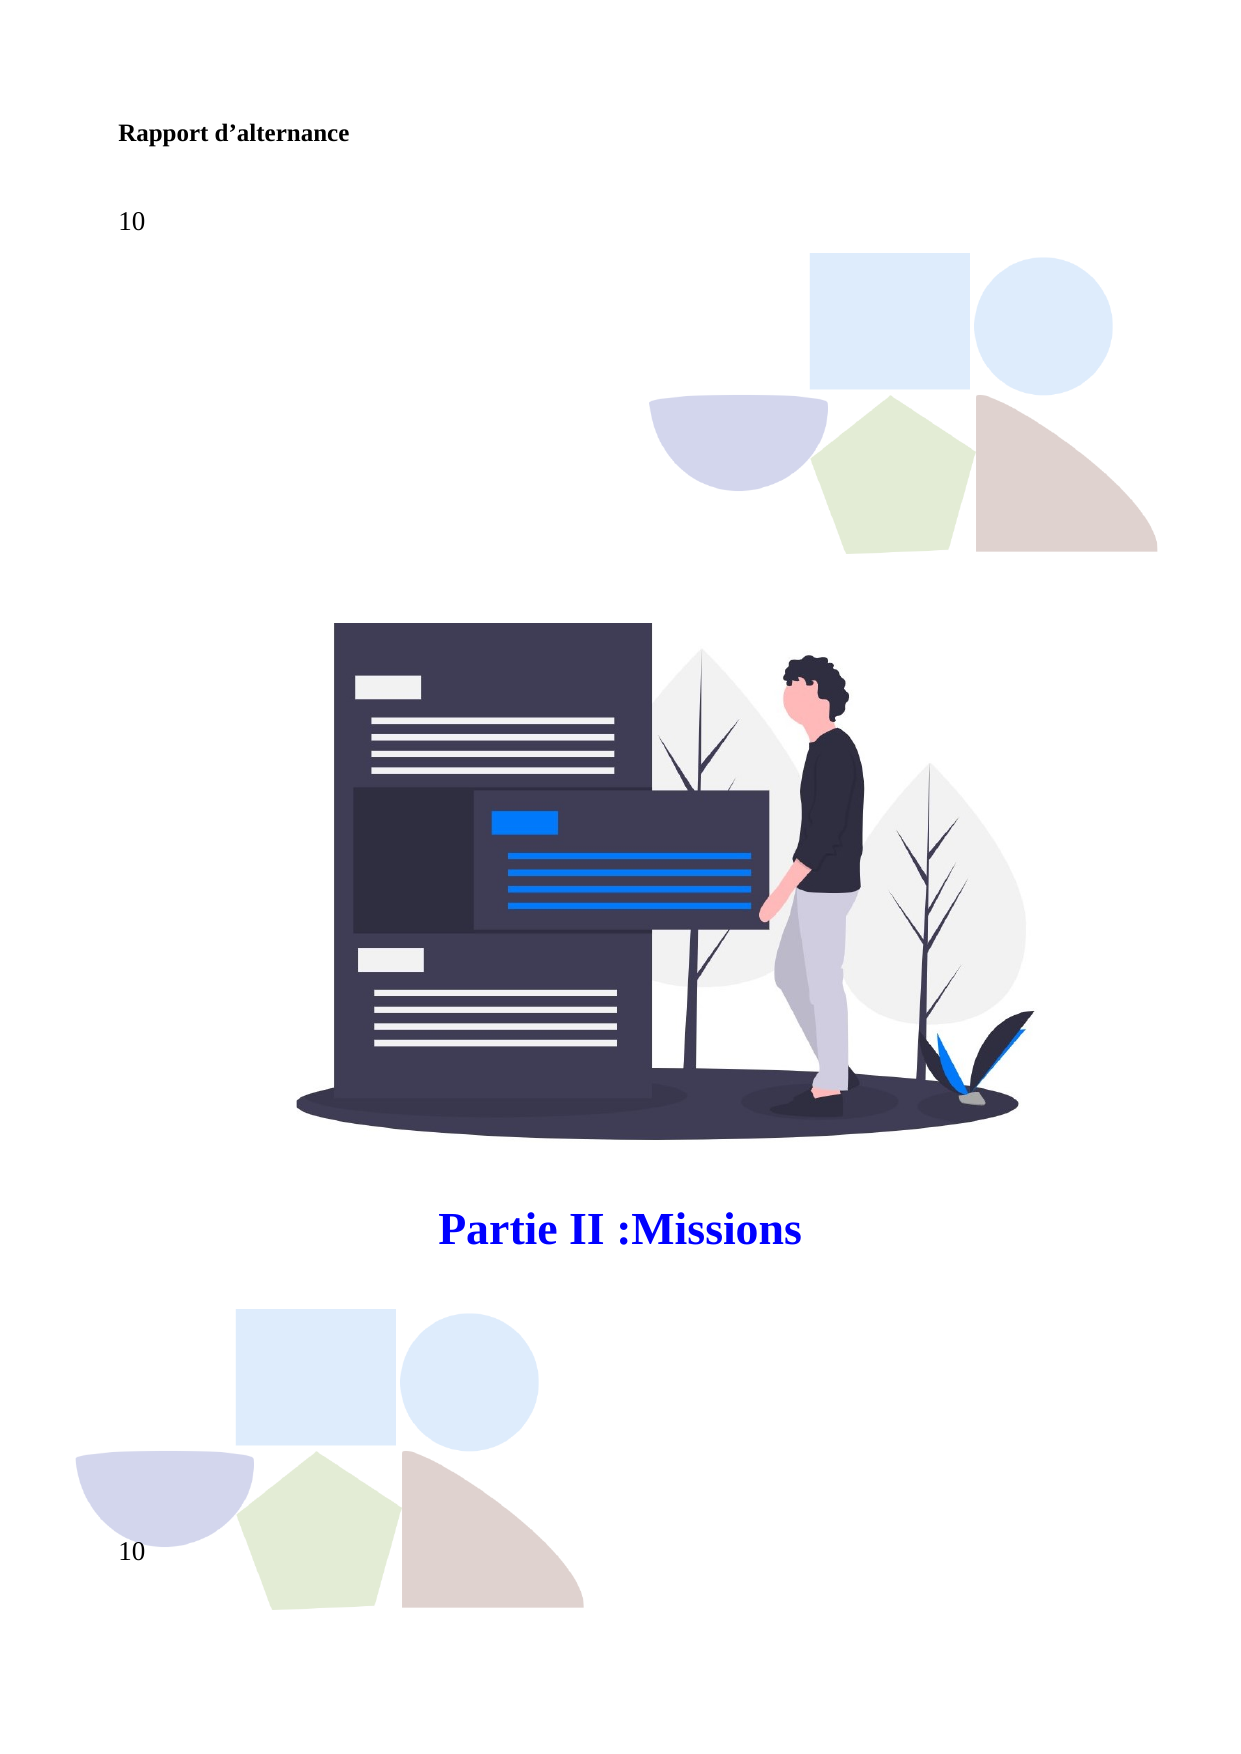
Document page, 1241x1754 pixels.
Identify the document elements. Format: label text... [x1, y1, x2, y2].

picture [75, 1309, 584, 1610]
picture [296, 623, 1060, 1143]
text 10 [118, 205, 1122, 236]
picture [649, 253, 1158, 554]
text 10 [584, 1535, 1122, 1566]
text Partie II :Missions [118, 1202, 1122, 1254]
